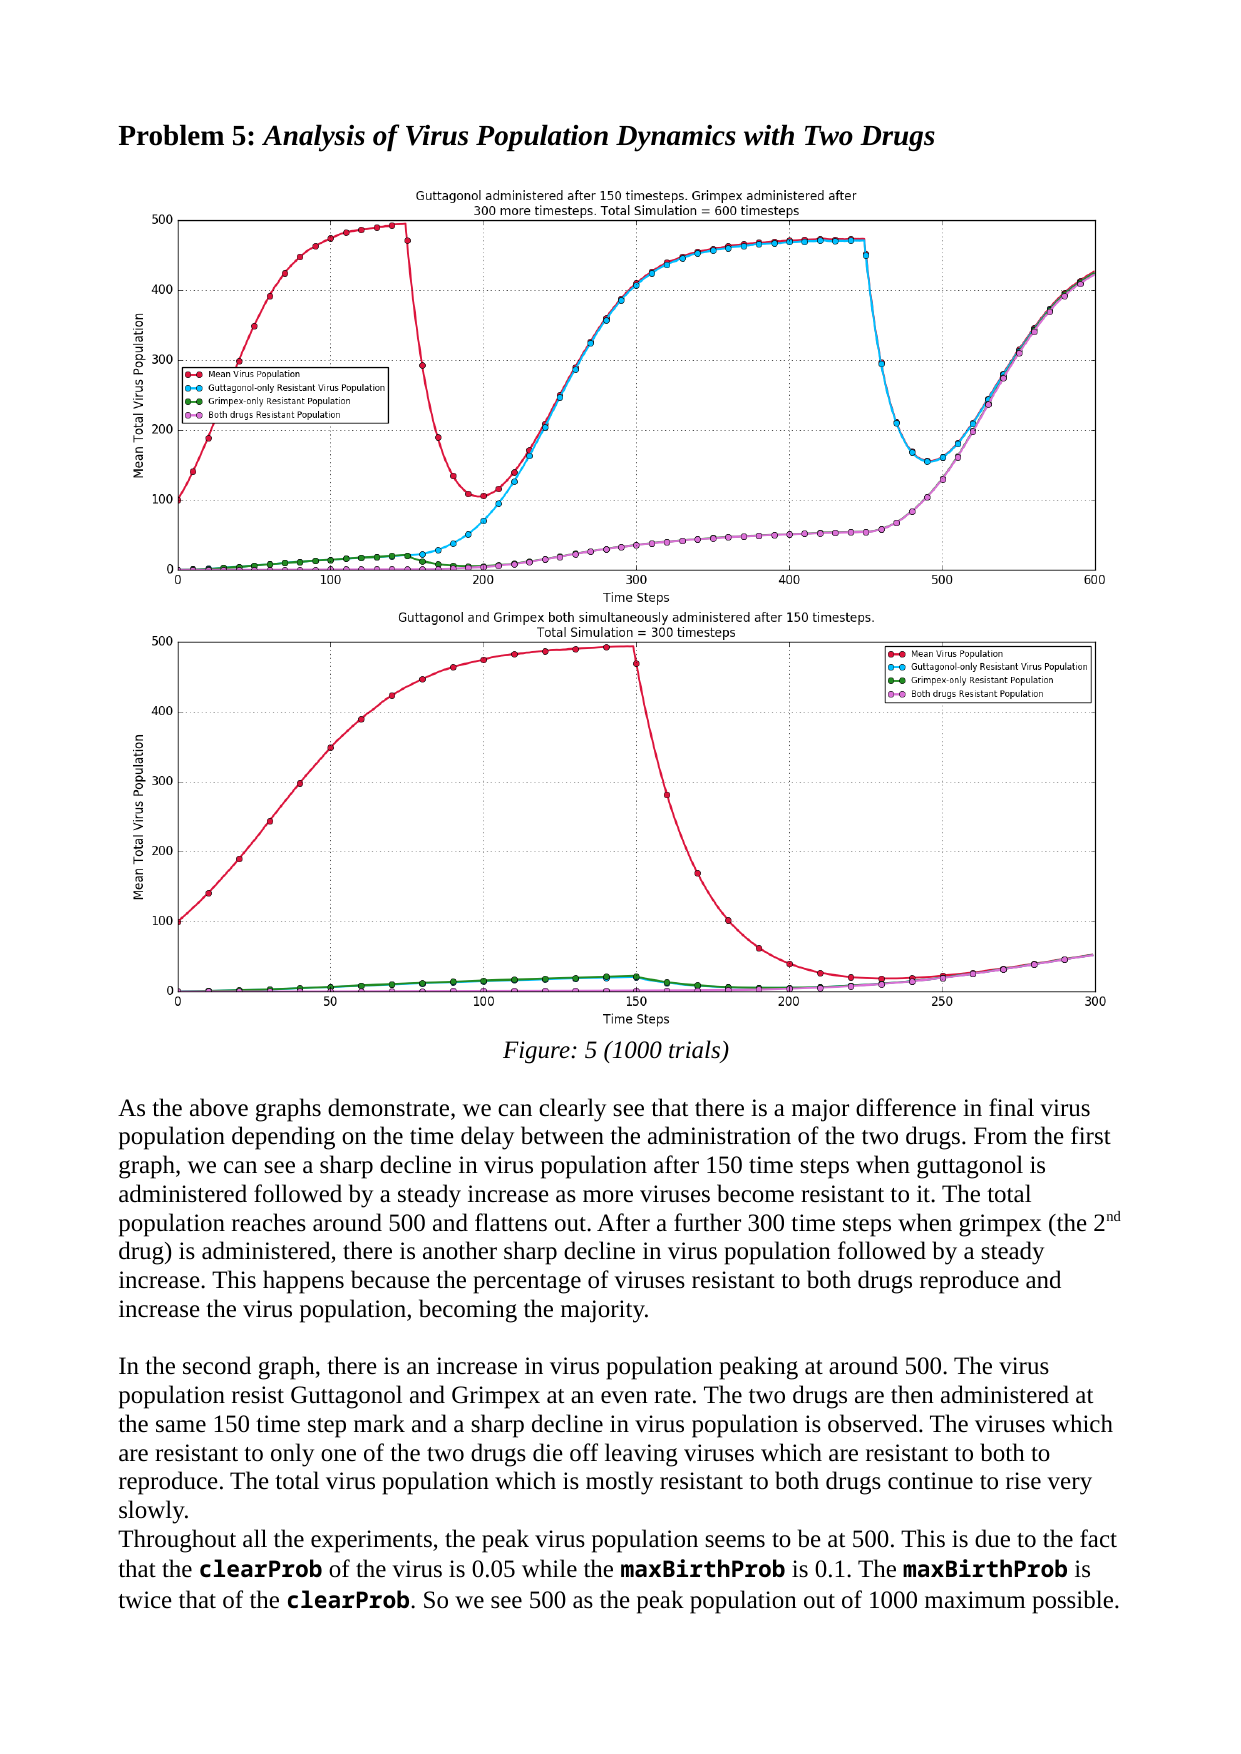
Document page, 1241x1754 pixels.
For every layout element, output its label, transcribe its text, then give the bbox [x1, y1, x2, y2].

text Throughout all the experiments, the peak virus population seems to be at 500. This is due to the fact that the clearProb of the virus is 0.05 while the maxBirthProb is 0.1. The maxBirthProb is twice that of the clearProb. So we see 500 as the peak population out of 1000 maximum possible. [118, 1524, 1122, 1615]
text As the above graphs demonstrate, we can clearly see that there is a major difference in final virus population depending on the time delay between the administration of the two drugs. From the first graph, we can see a sharp decline in virus population after 150 time steps when guttagonol is administered followed by a steady increase as more viruses become resistant to it. The total population reaches around 500 and flattens out. After a further 300 time steps when grimpex (the 2nd drug) is administered, there is another sharp decline in virus population followed by a steady increase. This happens because the percentage of viruses resistant to both drugs reproduce and increase the virus population, becoming the majority. [118, 1093, 1122, 1323]
picture [121, 180, 1119, 1036]
text Problem 5: Analysis of Virus Population Dynamics with Two Drugs [118, 118, 1122, 152]
text Figure: 5 (1000 trials) [118, 180, 1122, 1064]
text In the second graph, there is an increase in virus population peaking at around 500. The virus population resist Guttagonol and Grimpex at an even rate. The two drugs are then administered at the same 150 time step mark and a sharp decline in virus population is observed. The viruses which are resistant to only one of the two drugs die off leaving viruses which are resistant to both to reproduce. The total virus population which is mostly resistant to both drugs continue to rise very slowly. [118, 1351, 1122, 1524]
